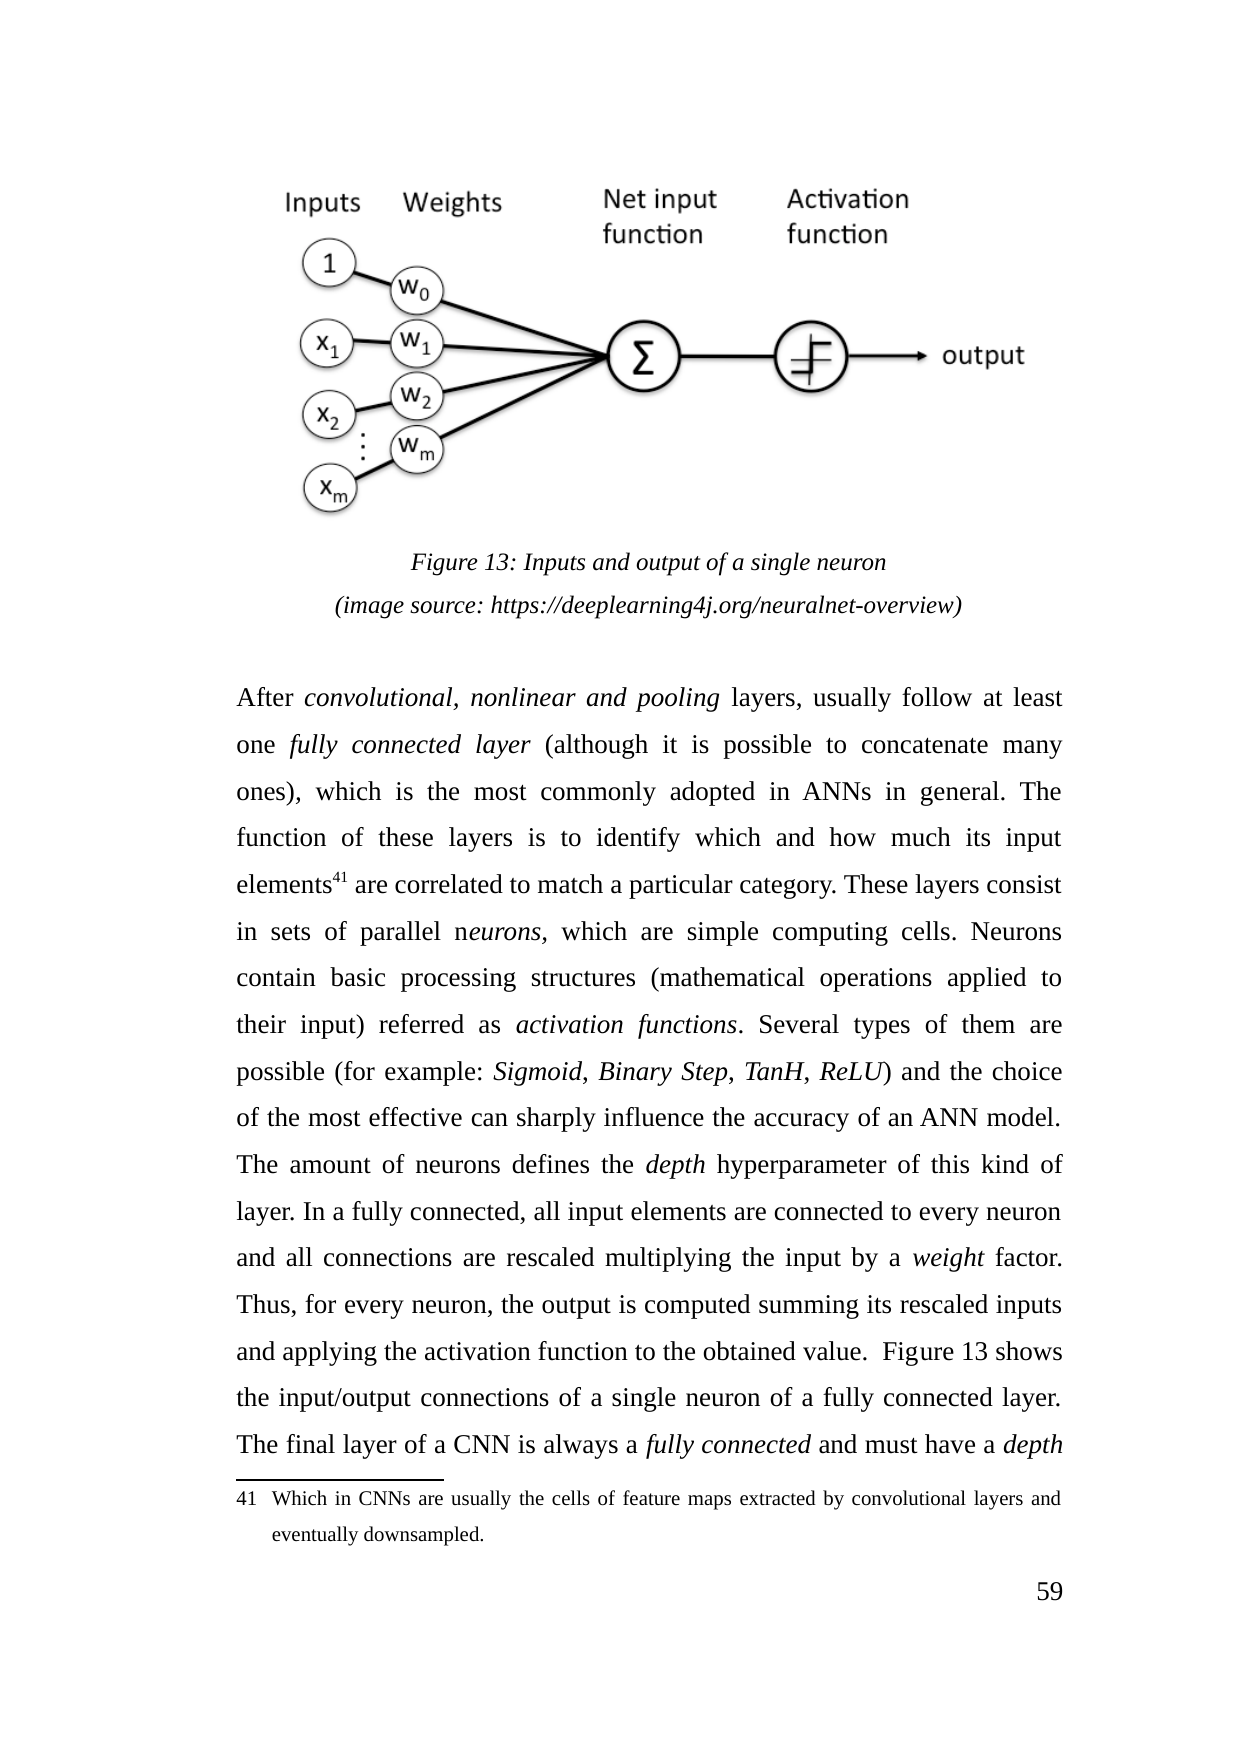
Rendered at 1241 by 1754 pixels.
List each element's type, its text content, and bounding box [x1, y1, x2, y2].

text After convolutional, nonlinear and pooling layers, usually follow at least one fully connected layer (although it is possible to concatenate many ones), which is the most commonly adopted in ANNs in general. The function of these layers is to identify which and how much its input elements are correlated to match a particular category. These layers consist in sets of parallel neurons, which are simple computing cells. Neurons contain basic processing structures (mathematical operations applied to their input) referred as activation functions. Several types of them are possible (for example: Sigmoid, Binary Step, TanH, ReLU) and the choice of the most effective can sharply influence the accuracy of an ANN model. The amount of neurons defines the depth hyperparameter of this kind of layer. In a fully connected, all input elements are connected to every neuron and all connections are rescaled multiplying the input by a weight factor. Thus, for every neuron, the output is computed summing its rescaled inputs and applying the activation function to the obtained value. Figure 13 shows the input/output connections of a single neuron of a fully connected layer. The final layer of a CNN is always a fully connected and must have a depth [236, 681, 1063, 1459]
text Figure 13: Inputs and output of a single neuron (image source: https://deeplearning4j.org/neuralnet-overview) [266, 533, 1033, 619]
picture [265, 160, 1034, 533]
text Which in CNNs are usually the cells of feature maps extracted by convolutional layers and eventually downsampled. [236, 1486, 1063, 1546]
